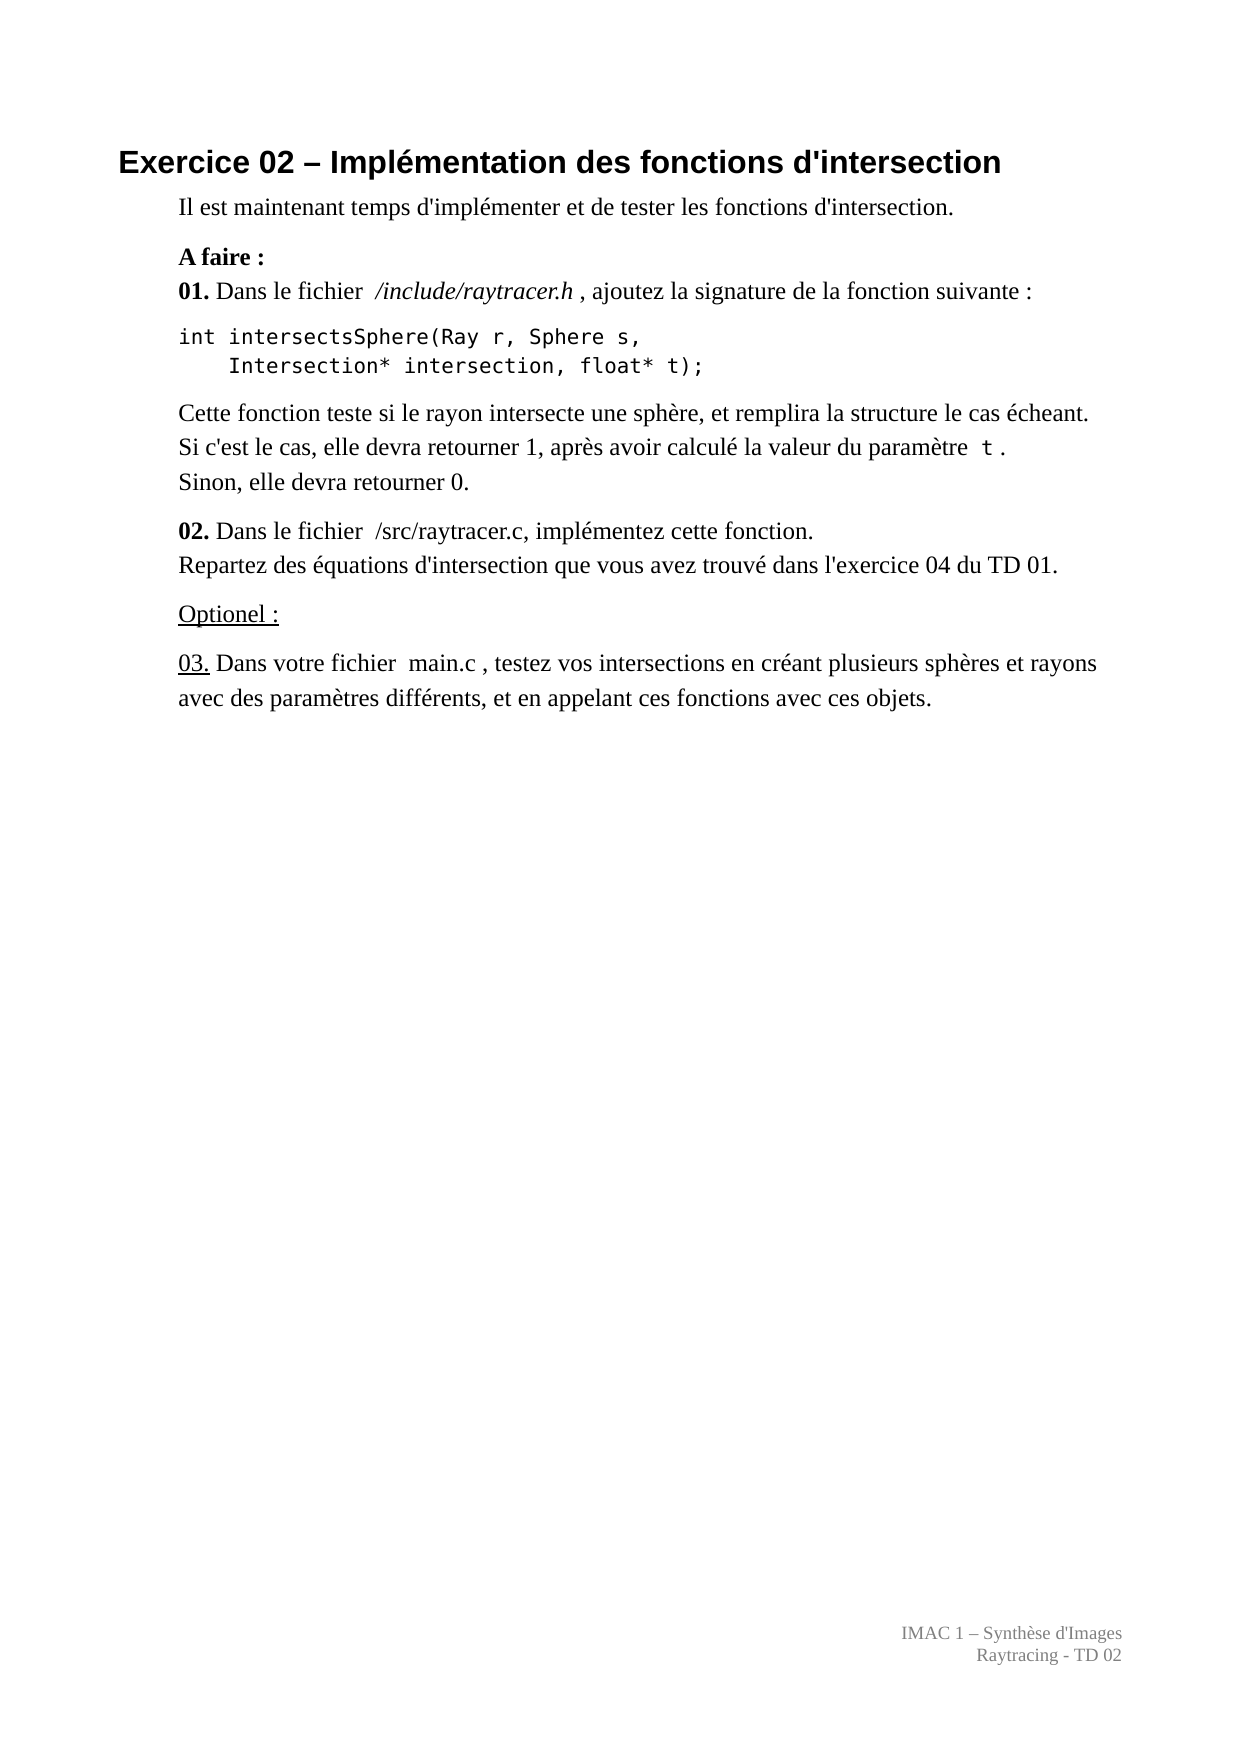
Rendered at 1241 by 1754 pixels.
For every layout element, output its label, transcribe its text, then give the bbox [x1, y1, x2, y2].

text Optionel : [178, 599, 1122, 628]
text A faire : 01. Dans le fichier /include/raytracer.h , ajoutez la signature de la fonction suivante : [178, 242, 1122, 305]
subtitle Exercice 02 – Implémentation des fonctions d'intersection [118, 143, 1122, 180]
text Il est maintenant temps d'implémenter et de tester les fonctions d'intersection. [178, 192, 1122, 221]
text Cette fonction teste si le rayon intersecte une sphère, et remplira la structure le cas écheant. Si c'est le cas, elle devra retourner 1, après avoir calculé la valeur du paramètre t . Sinon, elle devra retourner 0. [178, 398, 1122, 496]
text 03. Dans votre fichier main.c , testez vos intersections en créant plusieurs sphères et rayons avec des paramètres différents, et en appelant ces fonctions avec ces objets. [178, 648, 1122, 712]
text 02. Dans le fichier /src/raytracer.c, implémentez cette fonction. Repartez des équations d'intersection que vous avez trouvé dans l'exercice 04 du TD 01. [178, 516, 1122, 579]
text int intersectsSphere(Ray r, Sphere s, Intersection* intersection, float* t); [178, 325, 1122, 378]
